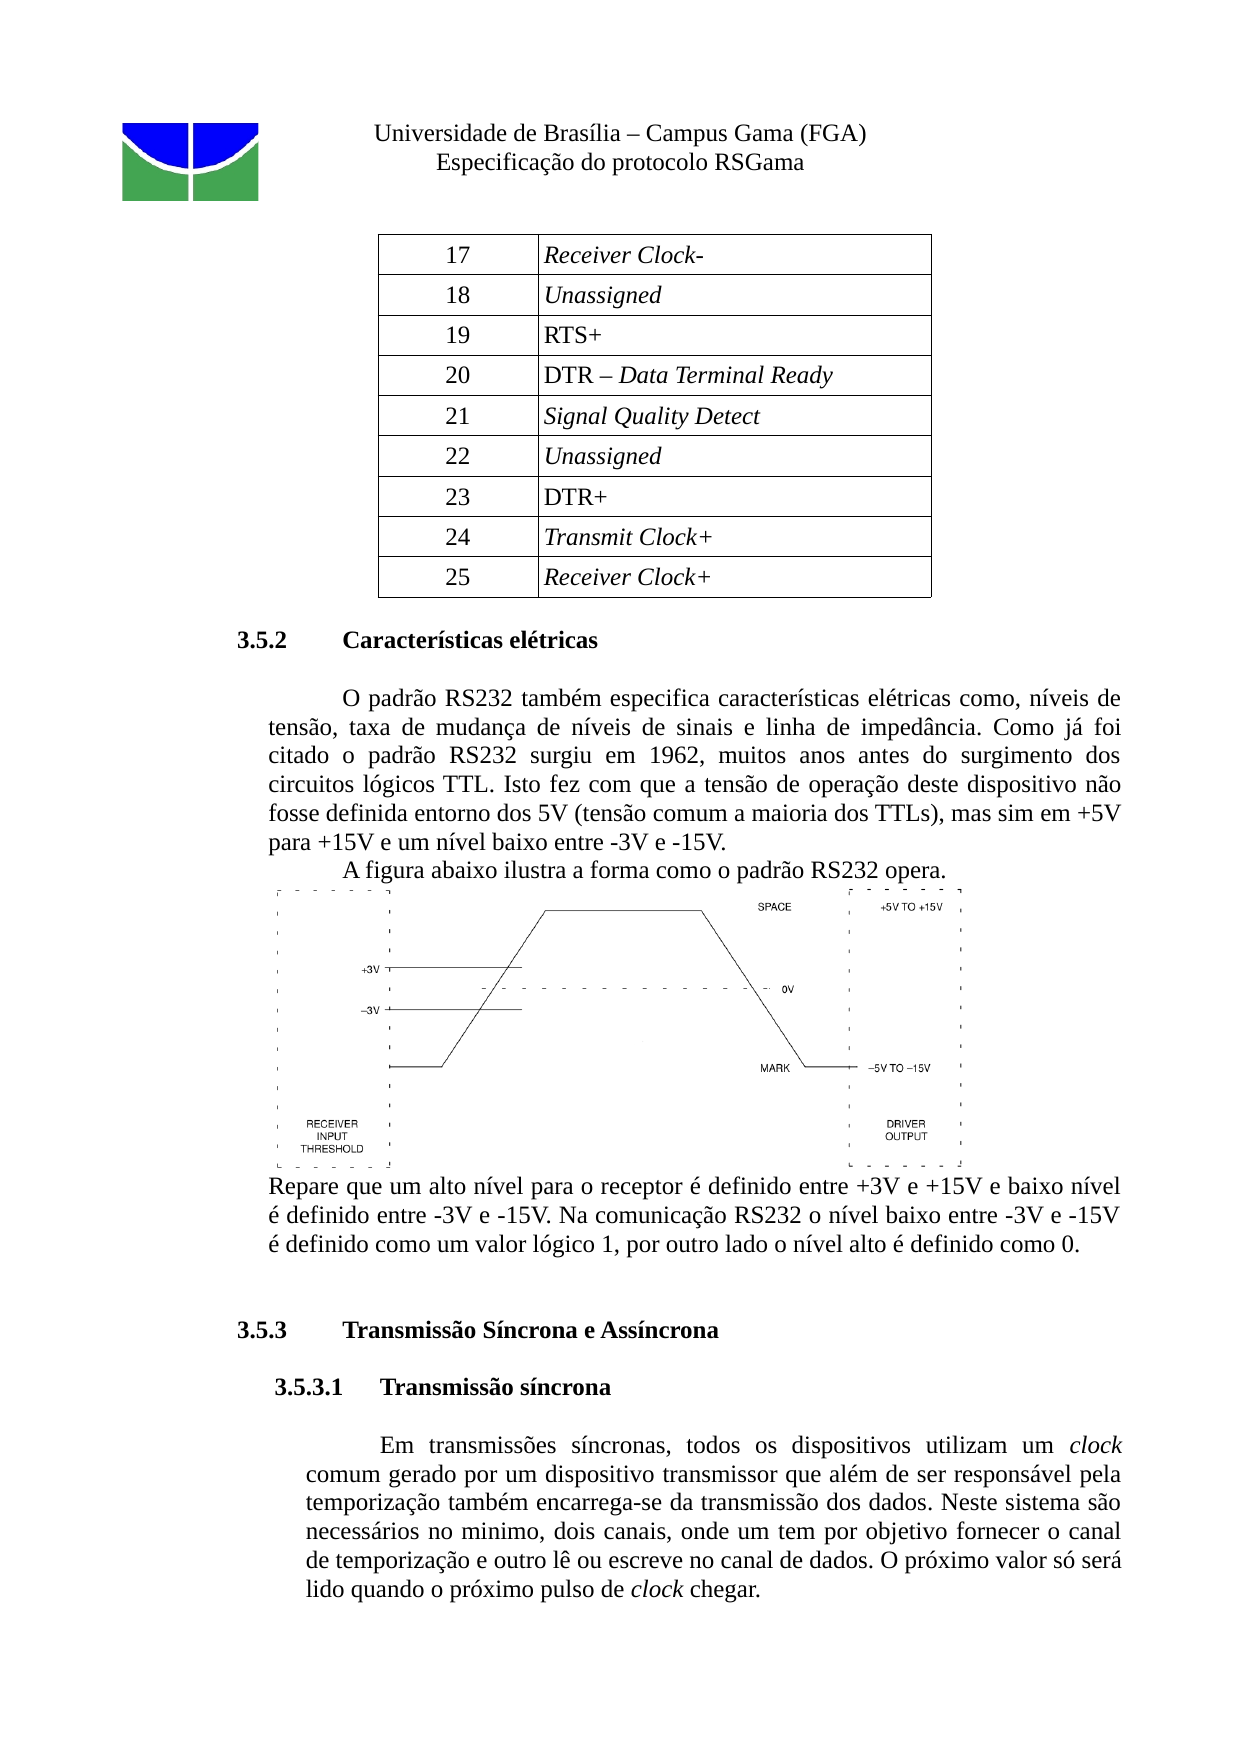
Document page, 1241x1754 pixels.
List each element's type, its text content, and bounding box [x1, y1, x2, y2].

list Repare que um alto nível para o receptor é definido entre +3V e +15V e baixo nível é definido entre -3V e -15V. Na comunicação RS232 o nível baixo entre -3V e -15V é definido como um valor lógico 1, por outro lado o nível alto é definido como 0. [231, 884, 1122, 1257]
list Transmissão síncrona [268, 1372, 1122, 1401]
table_cell 24 [379, 517, 538, 556]
table_cell Unassigned [539, 275, 931, 314]
table_cell Receiver Clock+ [539, 557, 931, 597]
table_cell 21 [379, 396, 538, 435]
table_cell 22 [379, 436, 538, 476]
table_cell DTR+ [539, 477, 931, 516]
picture [122, 123, 259, 201]
table_cell 20 [379, 356, 538, 395]
table_cell 19 [379, 316, 538, 355]
picture [273, 884, 968, 1172]
table_cell 23 [379, 477, 538, 516]
list A figura abaixo ilustra a forma como o padrão RS232 opera. [231, 856, 1122, 884]
table_cell RTS+ [539, 316, 931, 355]
table_cell Signal Quality Detect [539, 396, 931, 435]
table_cell Transmit Clock+ [539, 517, 931, 556]
table_cell 25 [379, 557, 538, 597]
table_cell DTR – Data Terminal Ready [539, 356, 931, 395]
list Características elétricas [231, 626, 1122, 654]
table_cell Unassigned [539, 436, 931, 476]
table_cell 18 [379, 275, 538, 314]
table_cell 17 [379, 235, 538, 274]
list O padrão RS232 também especifica características elétricas como, níveis de tensão, taxa de mudança de níveis de sinais e linha de impedância. Como já foi citado o padrão RS232 surgiu em 1962, muitos anos antes do surgimento dos circuitos lógicos TTL. Isto fez com que a tensão de operação deste dispositivo não fosse definida entorno dos 5V (tensão comum a maioria dos TTLs), mas sim em +5V para +15V e um nível baixo entre -3V e -15V. [231, 683, 1122, 856]
table_cell Receiver Clock- [539, 235, 931, 274]
list Transmissão Síncrona e Assíncrona [231, 1315, 1122, 1344]
list Em transmissões síncronas, todos os dispositivos utilizam um clock comum gerado por um dispositivo transmissor que além de ser responsável pela temporização também encarrega-se da transmissão dos dados. Neste sistema são necessários no minimo, dois canais, onde um tem por objetivo fornecer o canal de temporização e outro lê ou escreve no canal de dados. O próximo valor só será lido quando o próximo pulso de clock chegar. [268, 1430, 1122, 1602]
